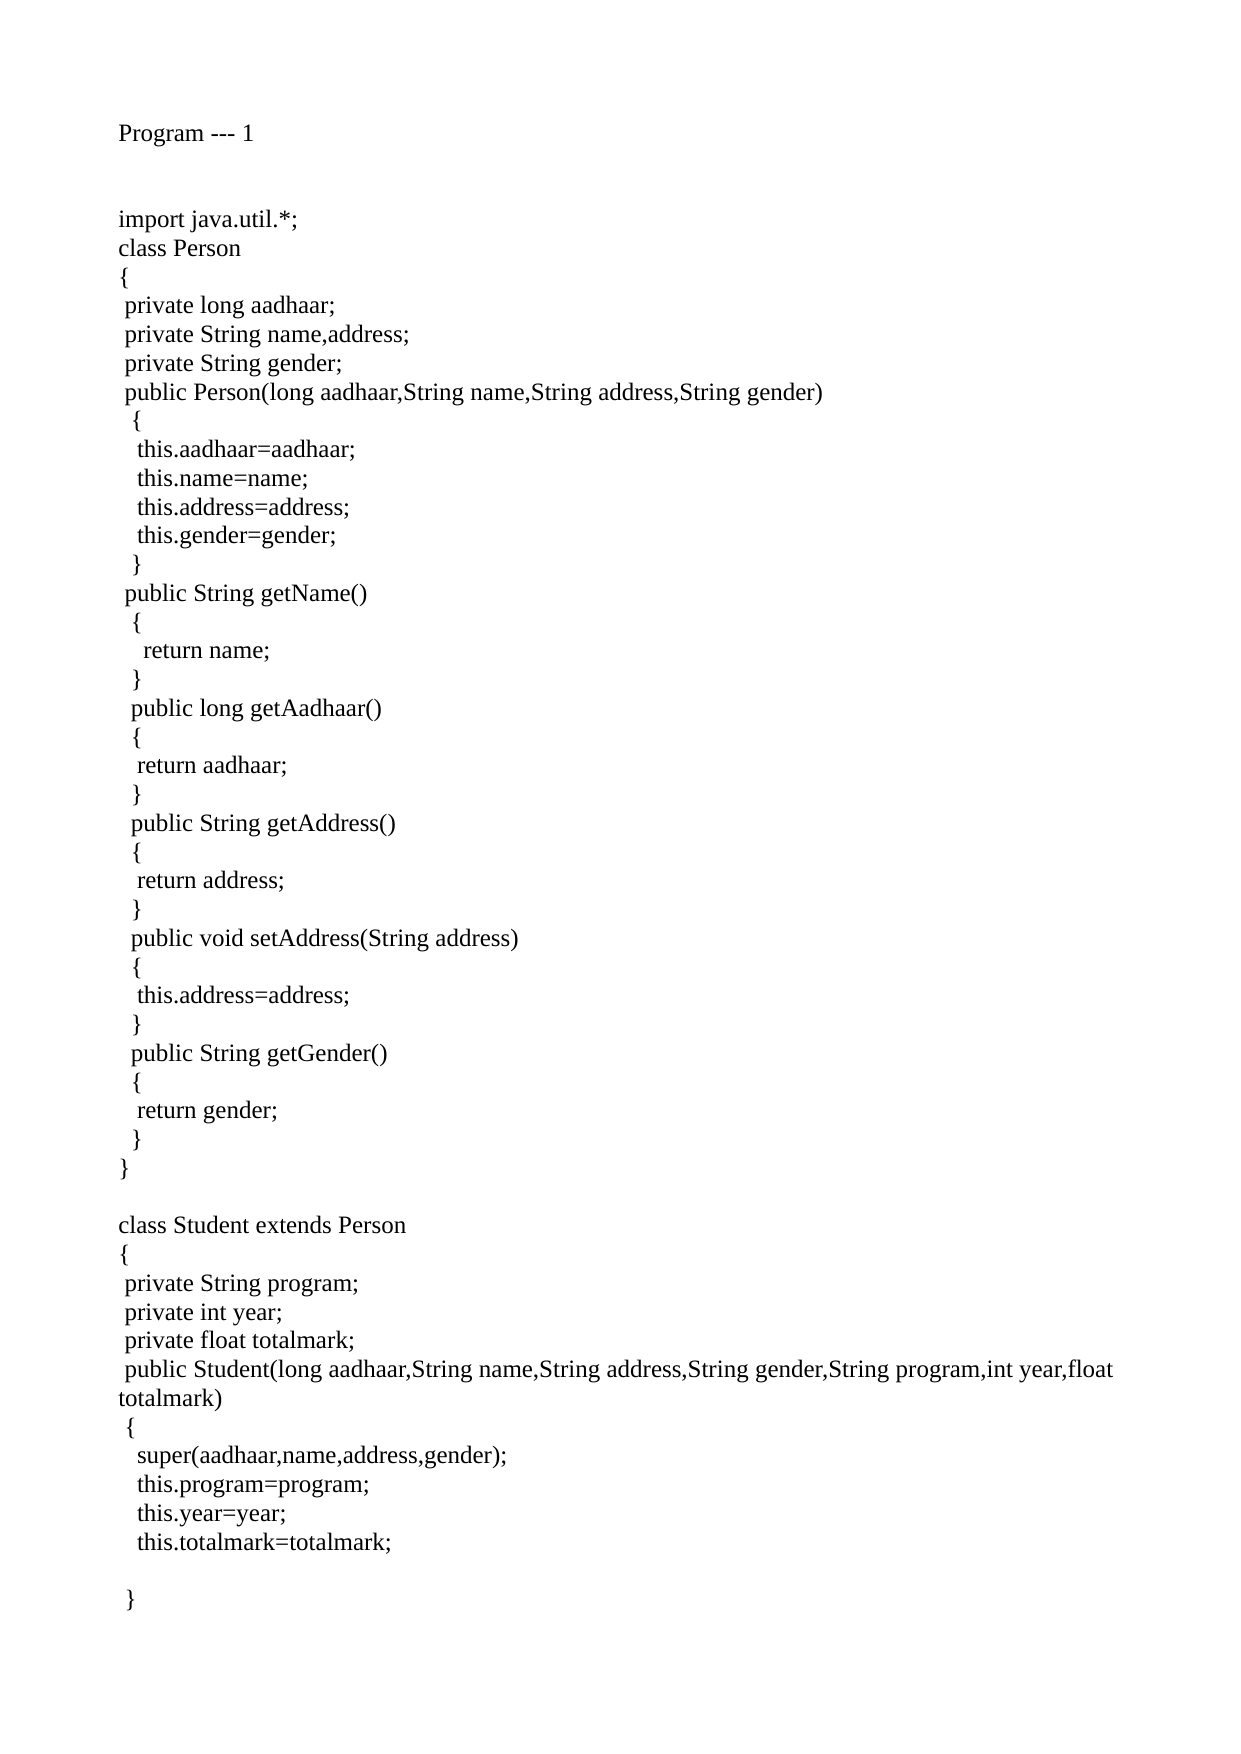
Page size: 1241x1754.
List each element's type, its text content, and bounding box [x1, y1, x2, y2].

text { [118, 837, 1122, 866]
text { [118, 1412, 1122, 1441]
text Program --- 1 [118, 118, 1122, 147]
text public Person(long aadhaar,String name,String address,String gender) [118, 377, 1122, 406]
text this.address=address; [118, 981, 1122, 1009]
text import java.util.*; [118, 204, 1122, 233]
text private String gender; [118, 348, 1122, 377]
text return address; [118, 866, 1122, 894]
text public void setAddress(String address) [118, 923, 1122, 952]
text this.name=name; [118, 463, 1122, 492]
text { [118, 607, 1122, 636]
text } [118, 1584, 1122, 1613]
text class Student extends Person [118, 1211, 1122, 1239]
text public String getAddress() [118, 808, 1122, 837]
text } [118, 549, 1122, 578]
text } [118, 1009, 1122, 1038]
text this.totalmark=totalmark; [118, 1527, 1122, 1556]
text private long aadhaar; [118, 291, 1122, 319]
text } [118, 894, 1122, 923]
text this.program=program; [118, 1469, 1122, 1498]
text { [118, 952, 1122, 981]
text } [118, 1153, 1122, 1182]
text this.address=address; [118, 492, 1122, 521]
text public String getName() [118, 578, 1122, 607]
text } [118, 664, 1122, 693]
text this.year=year; [118, 1498, 1122, 1527]
text private String name,address; [118, 319, 1122, 348]
text this.gender=gender; [118, 521, 1122, 549]
text class Person [118, 233, 1122, 262]
text this.aadhaar=aadhaar; [118, 434, 1122, 463]
text public Student(long aadhaar,String name,String address,String gender,String program,int year,float totalmark) [118, 1354, 1122, 1412]
text private float totalmark; [118, 1326, 1122, 1354]
text { [118, 406, 1122, 434]
text } [118, 1124, 1122, 1153]
text { [118, 1067, 1122, 1096]
text { [118, 722, 1122, 751]
text public long getAadhaar() [118, 693, 1122, 722]
text return aadhaar; [118, 751, 1122, 779]
text super(aadhaar,name,address,gender); [118, 1441, 1122, 1469]
text return name; [118, 636, 1122, 664]
text private String program; [118, 1268, 1122, 1297]
text private int year; [118, 1297, 1122, 1326]
text { [118, 262, 1122, 291]
text return gender; [118, 1096, 1122, 1124]
text } [118, 779, 1122, 808]
text { [118, 1239, 1122, 1268]
text public String getGender() [118, 1038, 1122, 1067]
